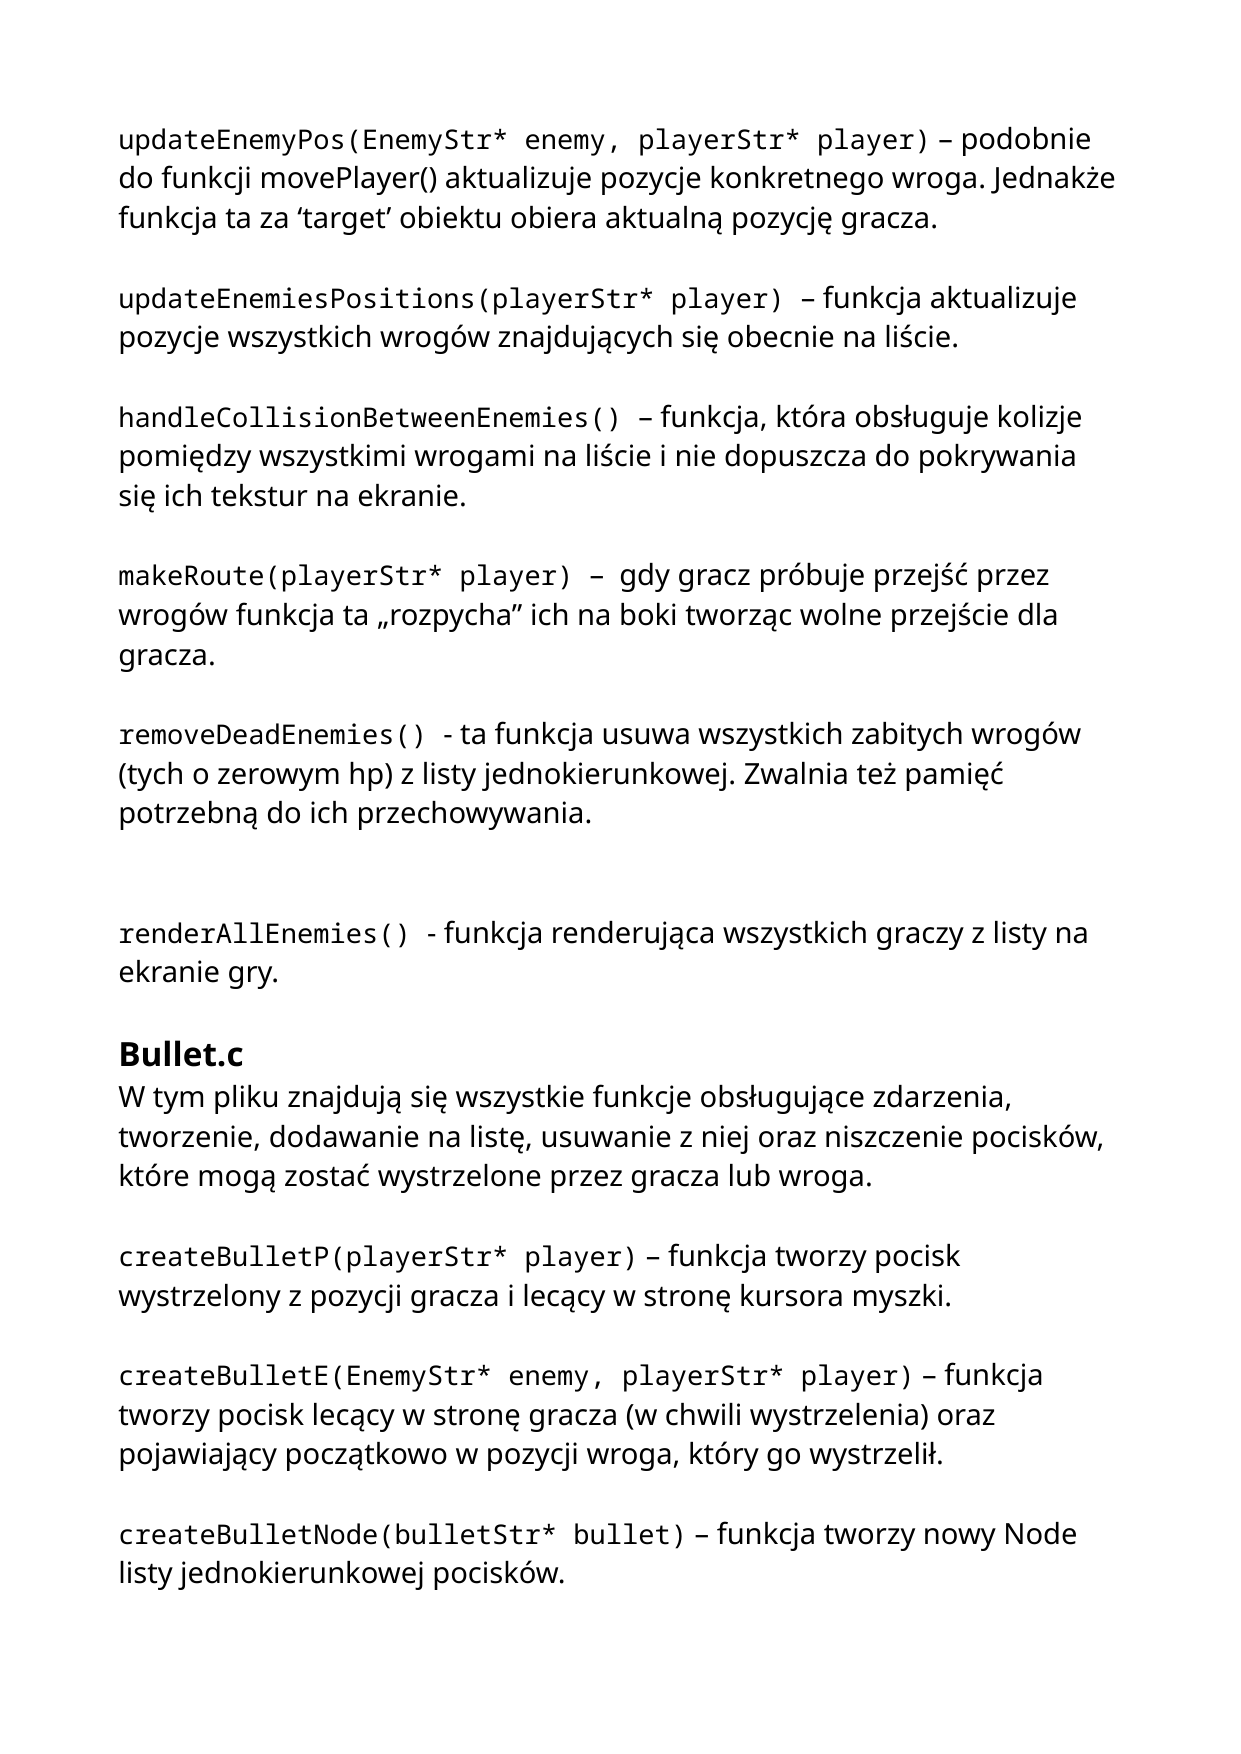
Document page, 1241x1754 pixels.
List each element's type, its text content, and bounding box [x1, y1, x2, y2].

text updateEnemiesPositions(playerStr* player) – funkcja aktualizuje pozycje wszystkich wrogów znajdujących się obecnie na liście. [118, 277, 1122, 356]
text removeDeadEnemies() - ta funkcja usuwa wszystkich zabitych wrogów (tych o zerowym hp) z listy jednokierunkowej. Zwalnia też pamięć potrzebną do ich przechowywania. [118, 713, 1122, 872]
text createBulletE(EnemyStr* enemy, playerStr* player) – funkcja tworzy pocisk lecący w stronę gracza (w chwili wystrzelenia) oraz pojawiający początkowo w pozycji wroga, który go wystrzelił. [118, 1354, 1122, 1473]
text handleCollisionBetweenEnemies() – funkcja, która obsługuje kolizje pomiędzy wszystkimi wrogami na liście i nie dopuszcza do pokrywania się ich tekstur na ekranie. [118, 396, 1122, 515]
text Bullet.c [118, 1031, 1122, 1076]
text createBulletNode(bulletStr* bullet) – funkcja tworzy nowy Node listy jednokierunkowej pocisków. [118, 1513, 1122, 1592]
text W tym pliku znajdują się wszystkie funkcje obsługujące zdarzenia, tworzenie, dodawanie na listę, usuwanie z niej oraz niszczenie pocisków, które mogą zostać wystrzelone przez gracza lub wroga. [118, 1076, 1122, 1195]
text makeRoute(playerStr* player) – gdy gracz próbuje przejść przez wrogów funkcja ta „rozpycha” ich na boki tworząc wolne przejście dla gracza. [118, 555, 1122, 674]
text createBulletP(playerStr* player) – funkcja tworzy pocisk wystrzelony z pozycji gracza i lecący w stronę kursora myszki. [118, 1235, 1122, 1314]
text renderAllEnemies() - funkcja renderująca wszystkich graczy z listy na ekranie gry. [118, 912, 1122, 991]
text updateEnemyPos(EnemyStr* enemy, playerStr* player) – podobnie do funkcji movePlayer() aktualizuje pozycje konkretnego wroga. Jednakże funkcja ta za ‘target’ obiektu obiera aktualną pozycję gracza. [118, 118, 1122, 237]
